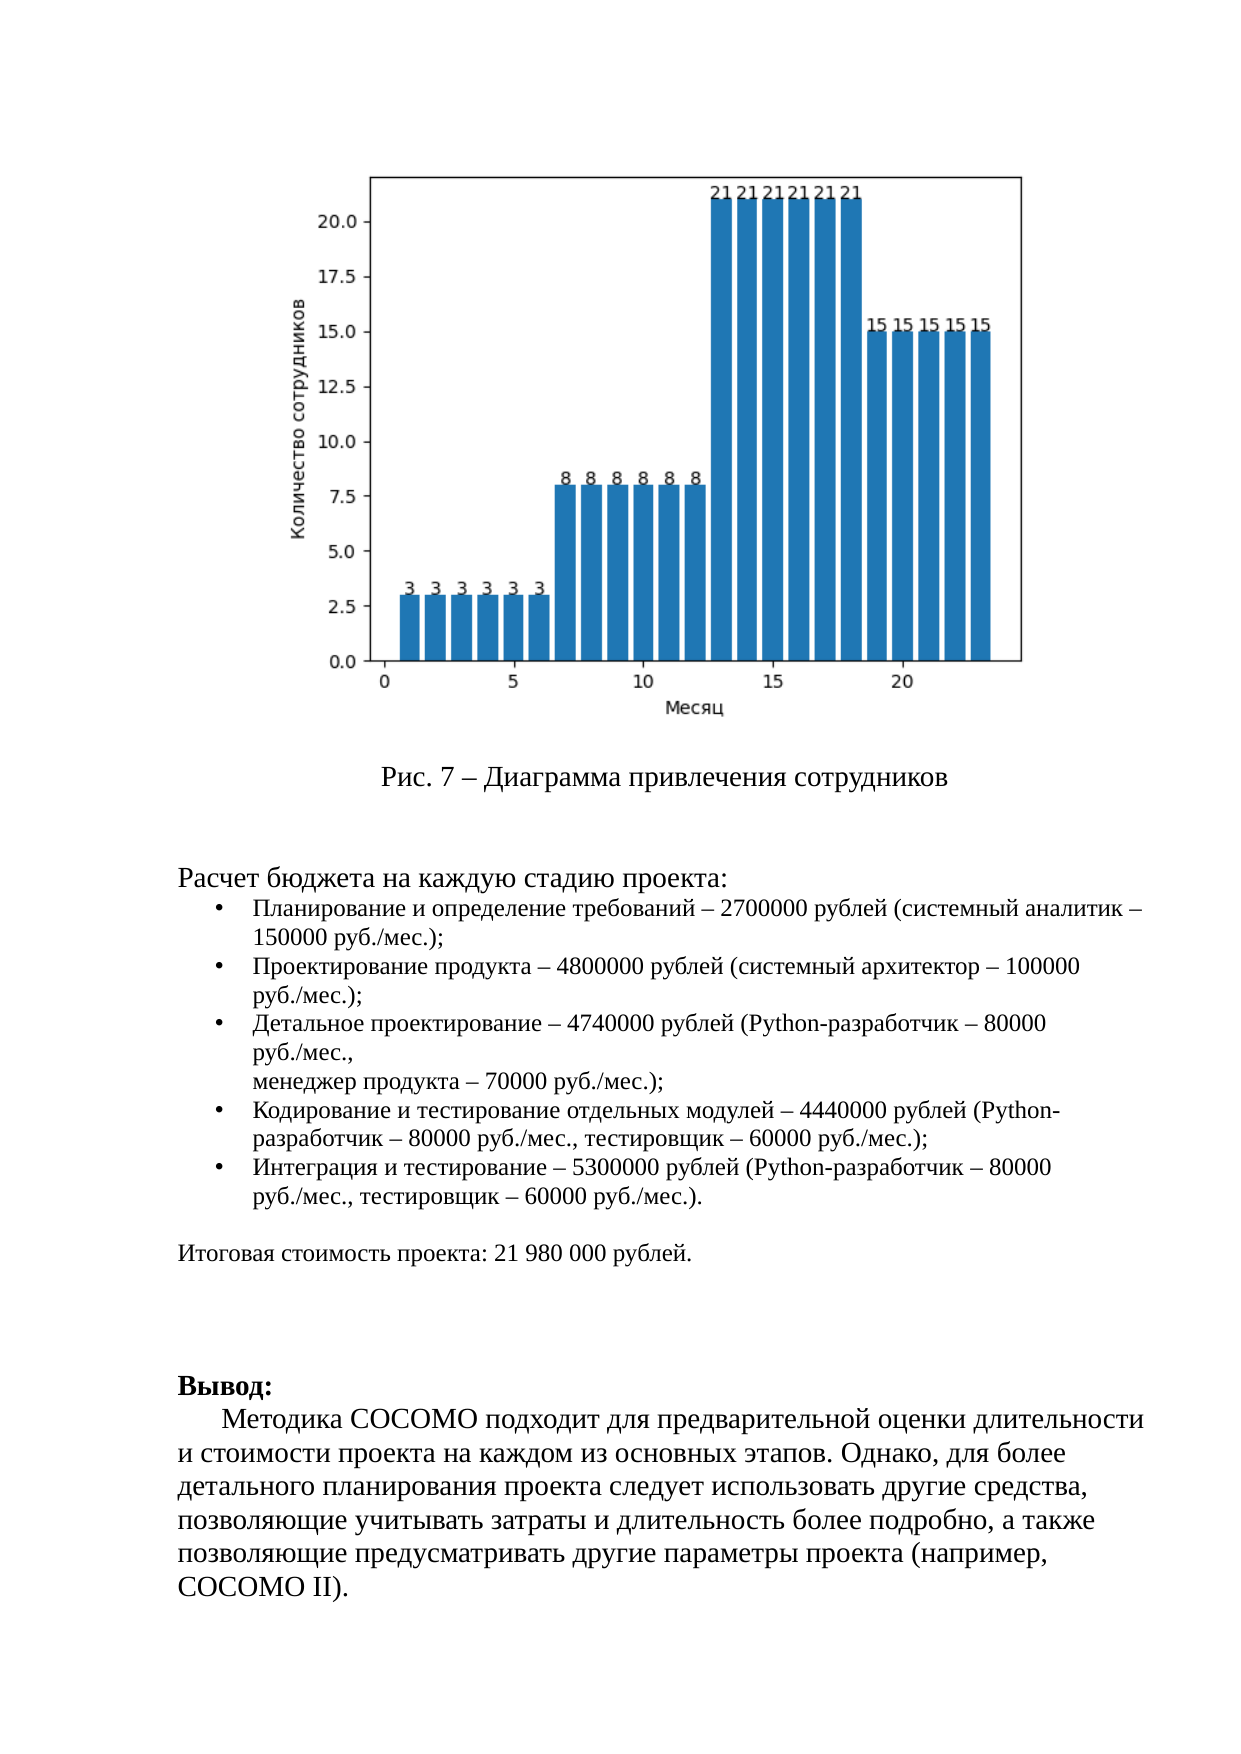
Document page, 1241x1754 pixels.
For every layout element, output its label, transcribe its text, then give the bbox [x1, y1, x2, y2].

list Планирование и определение требований – 2700000 рублей (системный аналитик – 150000 руб./мес.); [215, 893, 1152, 951]
text Рис. 7 – Диаграмма привлечения сотрудников [177, 759, 1152, 793]
text Методика COCOMO подходит для предварительной оценки длительности и стоимости проекта на каждом из основных этапов. Однако, для более детального планирования проекта следует использовать другие средства, позволяющие учитывать затраты и длительность более подробно, а также позволяющие предусматривать другие параметры проекта (например, COCOMO II). [177, 1401, 1152, 1603]
list Проектирование продукта – 4800000 рублей (системный архитектор – 100000 руб./мес.); [215, 951, 1152, 1008]
text Итоговая стоимость проекта: 21 980 000 рублей. [177, 1238, 1152, 1267]
picture [278, 118, 1050, 726]
list Интеграция и тестирование – 5300000 рублей (Python-разработчик – 80000 руб./мес., тестировщик – 60000 руб./мес.). [215, 1152, 1152, 1210]
text Расчет бюджета на каждую стадию проекта: [177, 860, 1152, 893]
list Детальное проектирование – 4740000 рублей (Python-разработчик – 80000 руб./мес., менеджер продукта – 70000 руб./мес.); [215, 1008, 1152, 1095]
text Вывод: [177, 1368, 1152, 1401]
list Кодирование и тестирование отдельных модулей – 4440000 рублей (Python-разработчик – 80000 руб./мес., тестировщик – 60000 руб./мес.); [215, 1095, 1152, 1152]
